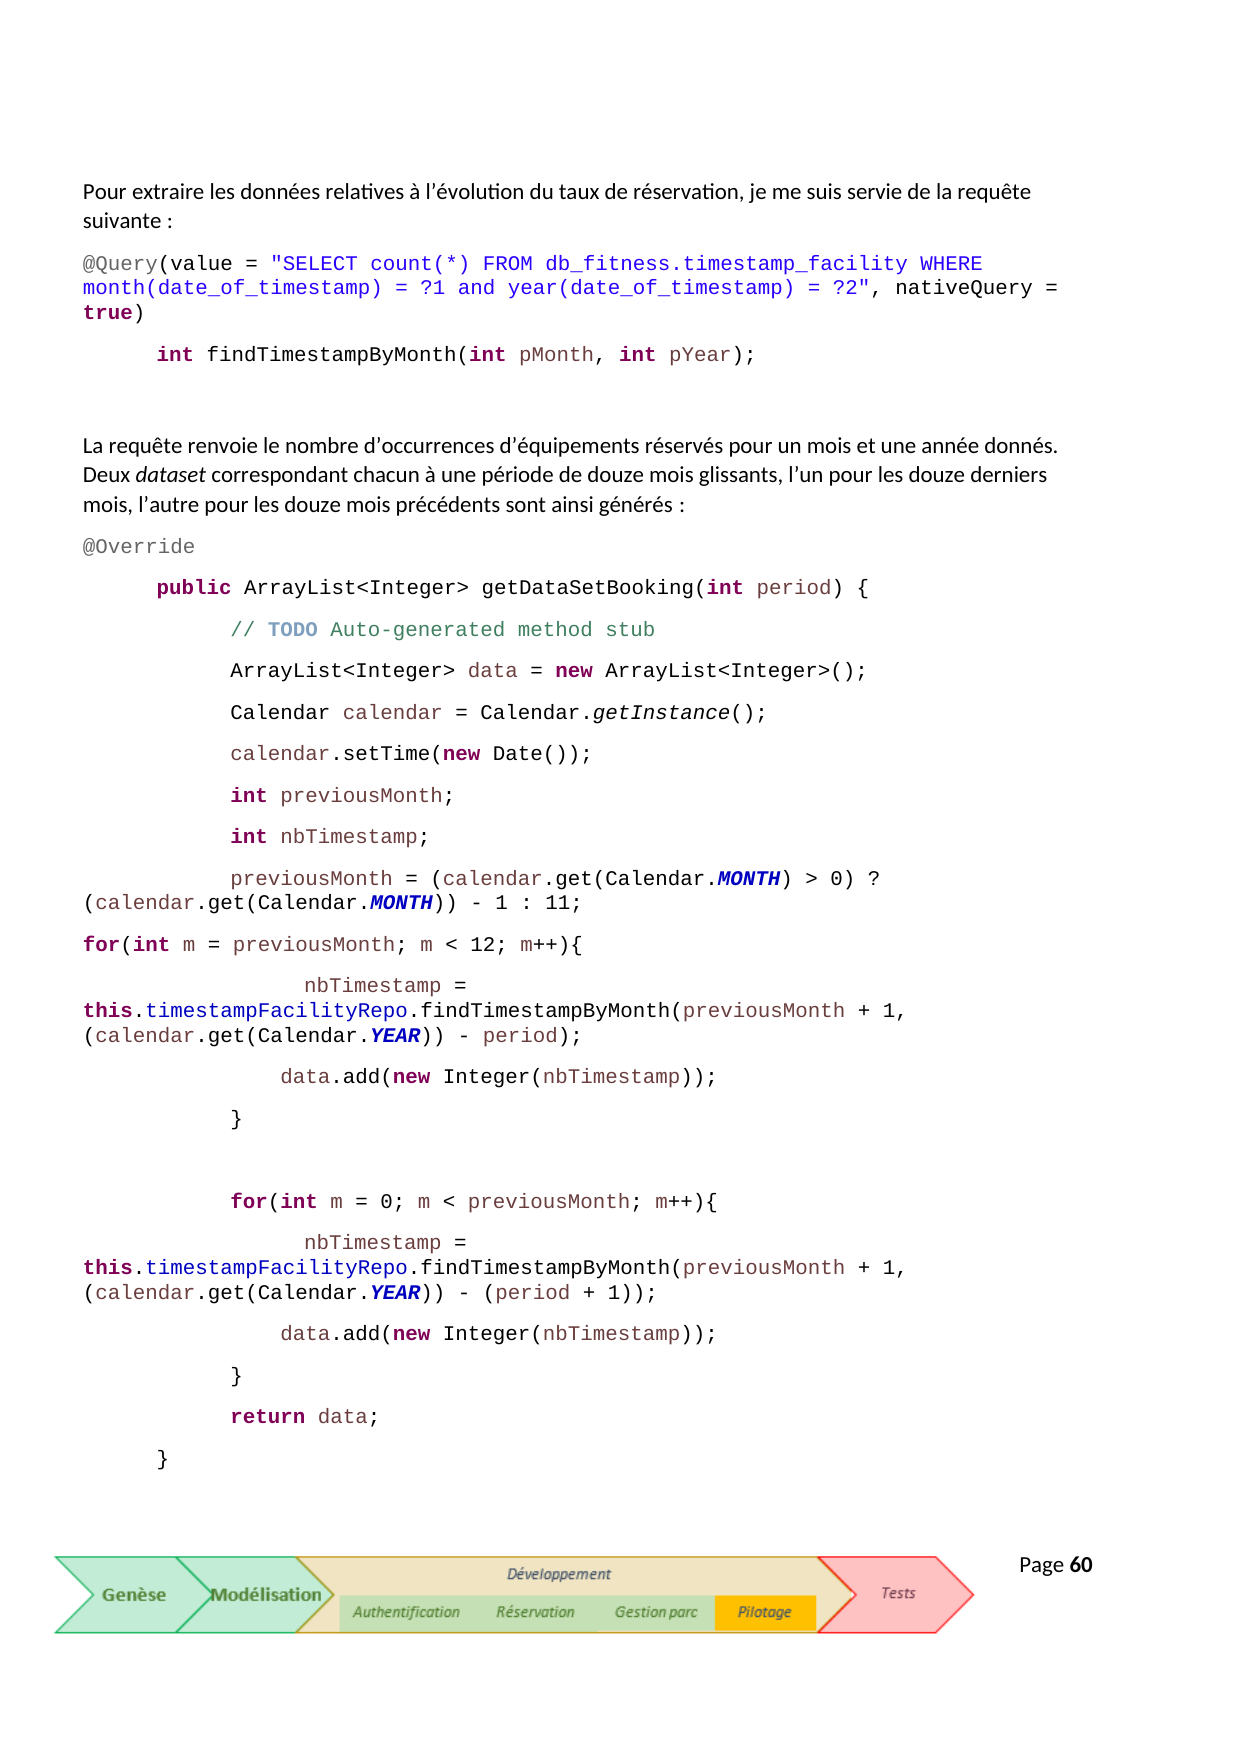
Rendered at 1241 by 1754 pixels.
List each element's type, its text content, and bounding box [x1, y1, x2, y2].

text for(int m = 0; m < previousMonth; m++){ [83, 1191, 1092, 1214]
text previousMonth = (calendar.get(Calendar.MONTH) > 0) ? (calendar.get(Calendar.MONTH)) - 1 : 11; [83, 868, 1092, 916]
text @Query(value = "SELECT count(*) FROM db_fitness.timestamp_facility WHERE month(date_of_timestamp) = ?1 and year(date_of_timestamp) = ?2", nativeQuery = true) [83, 253, 1092, 326]
text Calendar calendar = Calendar.getInstance(); [83, 702, 1092, 725]
text for(int m = previousMonth; m < 12; m++){ [83, 934, 1092, 957]
text data.add(new Integer(nbTimestamp)); [83, 1066, 1092, 1090]
text int previousMonth; [83, 785, 1092, 808]
text nbTimestamp = this.timestampFacilityRepo.findTimestampByMonth(previousMonth + 1, (calendar.get(Calendar.YEAR)) - (period + 1)); [83, 1232, 1092, 1305]
text int nbTimestamp; [83, 826, 1092, 850]
text // TODO Auto-generated method stub [83, 619, 1092, 642]
text ArrayList<Integer> data = new ArrayList<Integer>(); [83, 660, 1092, 684]
text public ArrayList<Integer> getDataSetBooking(int period) { [83, 577, 1092, 601]
text return data; [83, 1406, 1092, 1430]
text } [83, 1108, 1092, 1131]
text data.add(new Integer(nbTimestamp)); [83, 1323, 1092, 1347]
text calendar.setTime(new Date()); [83, 743, 1092, 767]
text } [83, 1365, 1092, 1388]
text nbTimestamp = this.timestampFacilityRepo.findTimestampByMonth(previousMonth + 1, (calendar.get(Calendar.YEAR)) - period); [83, 975, 1092, 1048]
text La requête renvoie le nombre d’occurrences d’équipements réservés pour un mois et une année donnés. Deux dataset correspondant chacun à une période de douze mois glissants, l’un pour les douze derniers mois, l’autre pour les douze mois précédents sont ainsi générés : [83, 431, 1092, 518]
text int findTimestampByMonth(int pMonth, int pYear); [83, 344, 1092, 367]
text Pour extraire les données relatives à l’évolution du taux de réservation, je me suis servie de la requête suivante : [83, 177, 1092, 234]
text } [83, 1448, 1092, 1471]
text @Override [83, 536, 1092, 559]
